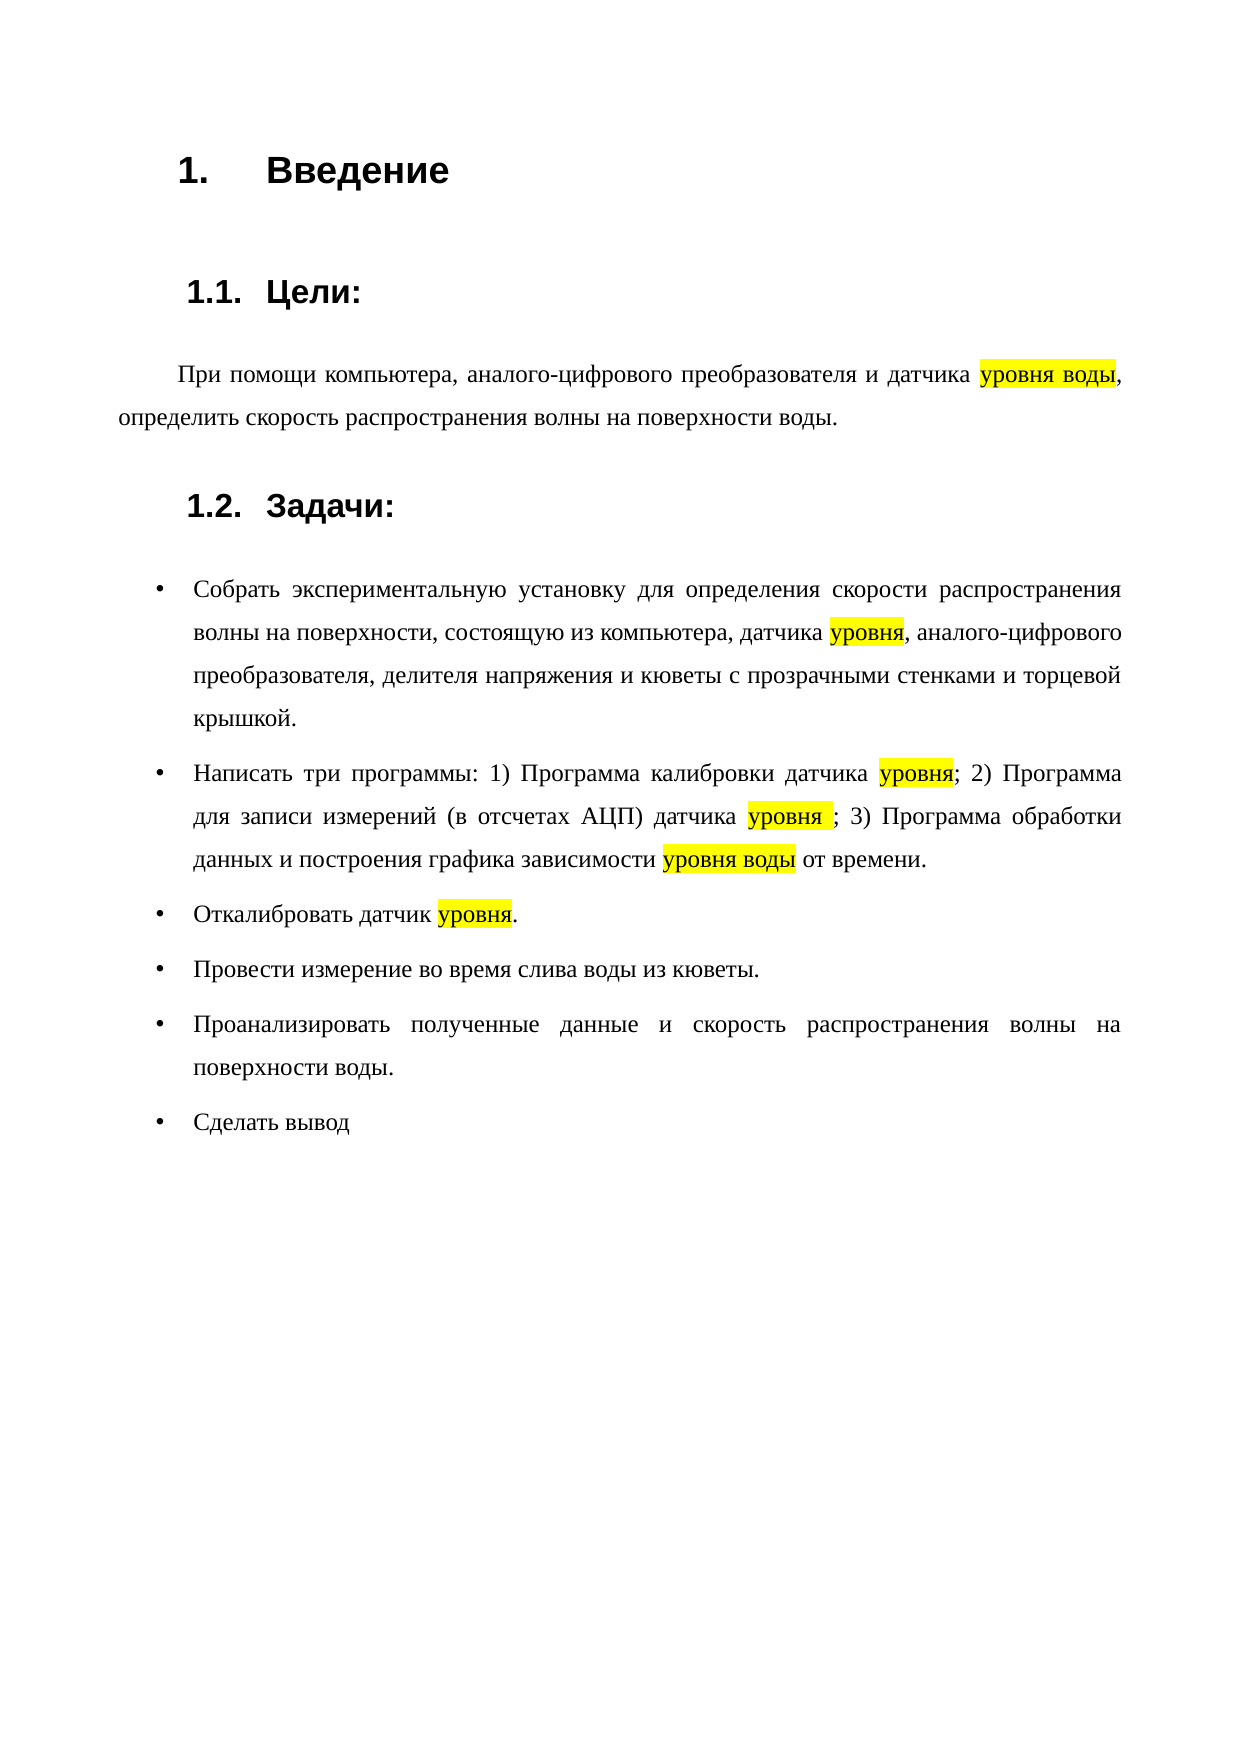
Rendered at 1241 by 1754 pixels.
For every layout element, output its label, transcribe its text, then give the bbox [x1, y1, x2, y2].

text При помощи компьютера, аналого-цифрового преобразователя и датчика уровня воды, определить скорость распространения волны на поверхности воды. [118, 359, 1122, 431]
list Провести измерение во время слива воды из кюветы. [156, 954, 1122, 983]
list Написать три программы: 1) Программа калибровки датчика уровня; 2) Программа для записи измерений (в отсчетах АЦП) датчика уровня ; 3) Программа обработки данных и построения графика зависимости уровня воды от времени. [156, 758, 1122, 873]
list Собрать экспериментальную установку для определения скорости распространения волны на поверхности, состоящую из компьютера, датчика уровня, аналого-цифрового преобразователя, делителя напряжения и кюветы с прозрачными стенками и торцевой крышкой. [156, 574, 1122, 732]
subtitle Введение [118, 148, 1122, 191]
subtitle Задачи: [118, 487, 1122, 525]
list Сделать вывод [156, 1107, 1122, 1136]
list Проанализировать полученные данные и скорость распространения волны на поверхности воды. [156, 1009, 1122, 1081]
subtitle Цели: [118, 272, 1122, 310]
list Откалибровать датчик уровня. [156, 899, 1122, 928]
